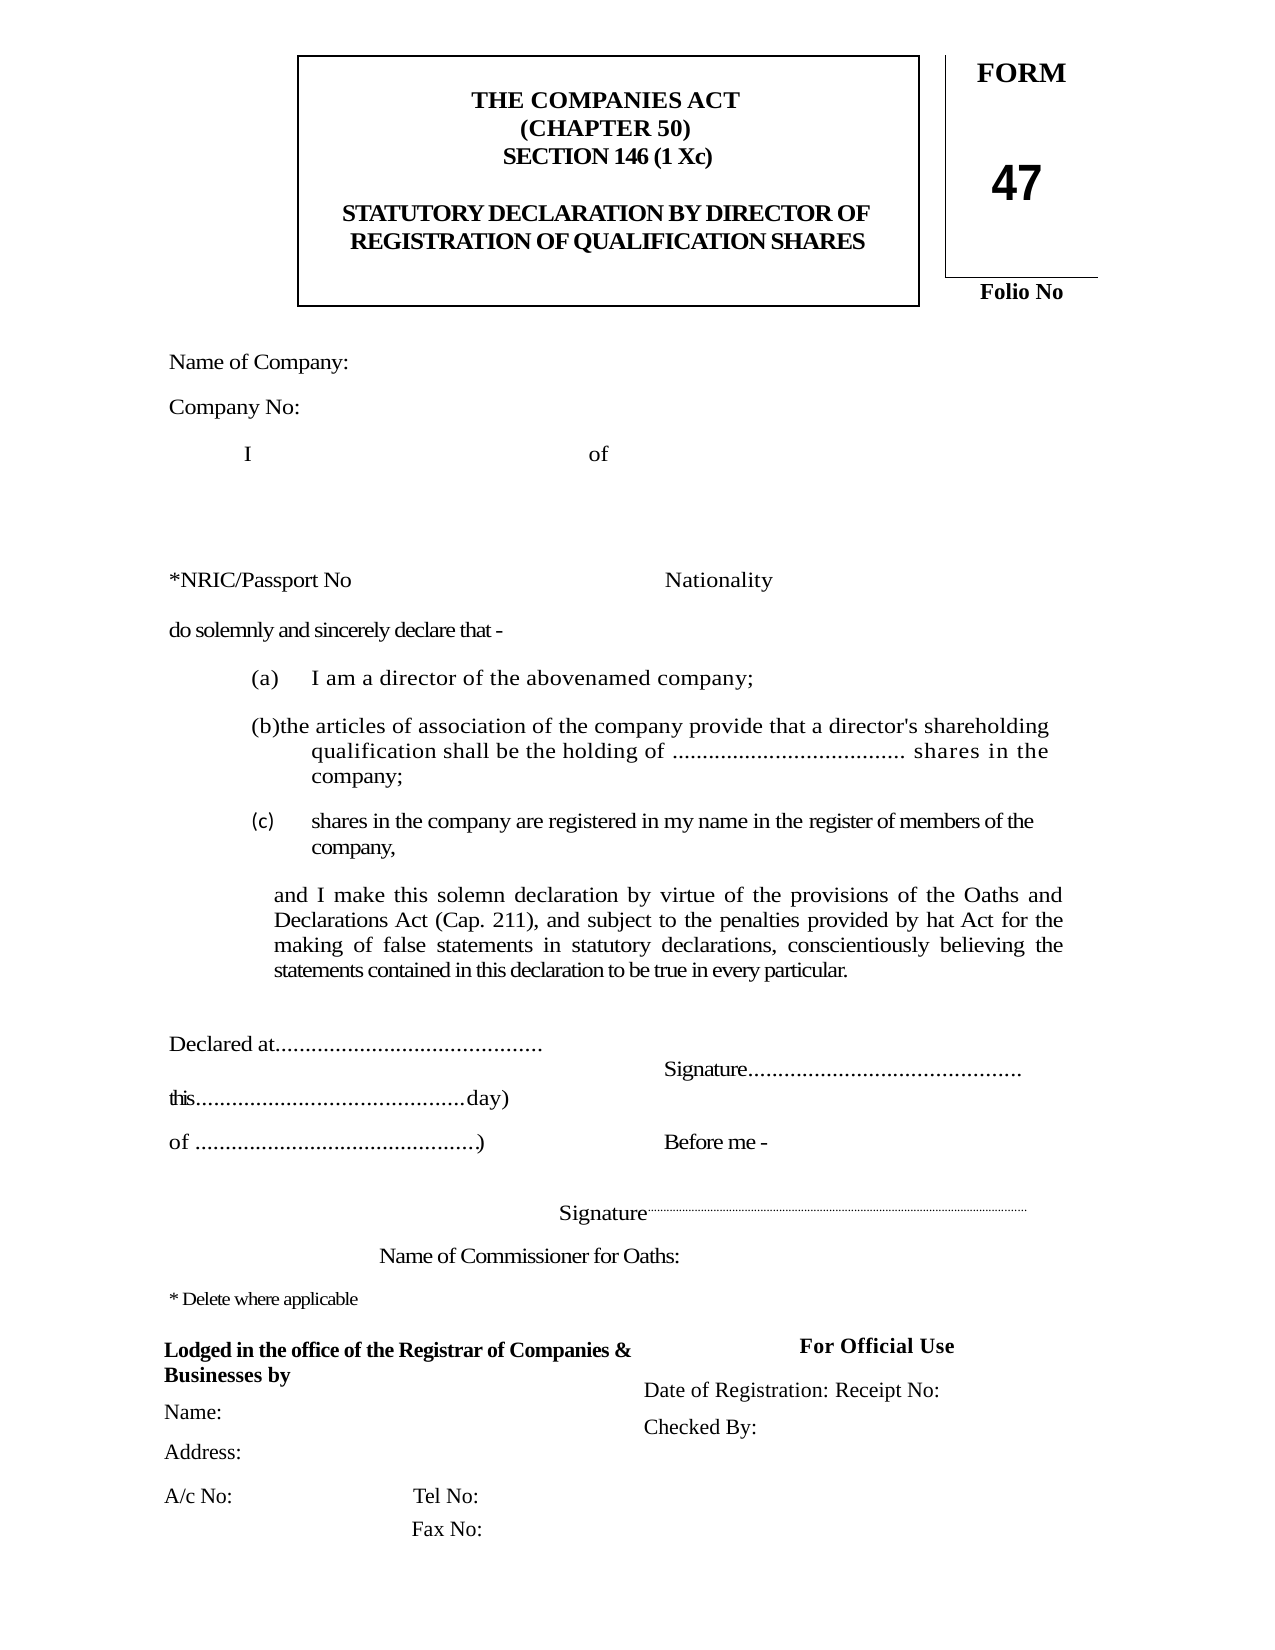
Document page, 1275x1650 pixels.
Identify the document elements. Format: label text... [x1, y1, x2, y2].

list I am a director of the abovenamed company; [251, 665, 1109, 690]
text I <get_director1(o.id)['name']> of [244, 438, 1109, 467]
table_header For Official Use Date of Registration: Receipt No: Checked By: [638, 1331, 1116, 1547]
text * Delete where applicable [169, 1287, 1109, 1309]
table_header Lodged in the office of the Registrar of Companies & Businesses by Name: Address: A/c No: Tel No: Fax No: [158, 1331, 638, 1547]
text do solemnly and sincerely declare that - [169, 617, 1109, 643]
list shares in the company are registered in my name in the register of members of the company, [251, 807, 1064, 859]
text Declared at [169, 1031, 1109, 1056]
text this day) [169, 1085, 1109, 1111]
text Signature. [559, 1199, 1109, 1225]
table_header THE COMPANIES ACT (CHAPTER 50) SECTION 146 (1 Xc) STATUTORY DECLARATION BY DIRECTOR OF REGISTRATION OF QUALIFICATION SHARES [299, 57, 918, 277]
table_cell [299, 277, 918, 305]
text <get_partner_full_address(get_director1(o.id)['id'])> [206, 512, 1109, 537]
text Company No: <o.uen> [169, 393, 1109, 419]
table_cell Folio No [945, 278, 1098, 305]
text and I make this solemn declaration by virtue of the provisions of the Oaths and Declarations Act (Cap. 211), and subject to the penalties provided by hat Act for the making of false statements in statutory declarations, conscientiously believing the statements contained in this declaration to be true in every particular. [274, 882, 1064, 982]
text qualification shall be the holding of shares in the company; [311, 738, 1064, 788]
table_header FORM 47 [946, 55, 1098, 277]
text Signature [664, 1056, 1109, 1082]
text *NRIC/Passport No <get_director1(o.id)['nric']> Nationality <get_partner_country(get_director1(o.id)['id'])> [169, 567, 1109, 617]
table_header [920, 55, 945, 277]
text of .) Before me - [169, 1129, 1109, 1154]
text Name of Commissioner for Oaths: <get_director1(o.id)['name']> [379, 1243, 1109, 1269]
text Name of Company: <o.name> [169, 348, 1109, 374]
list the articles of association of the company provide that a director's shareholding [251, 713, 1109, 738]
table_cell [920, 277, 945, 305]
